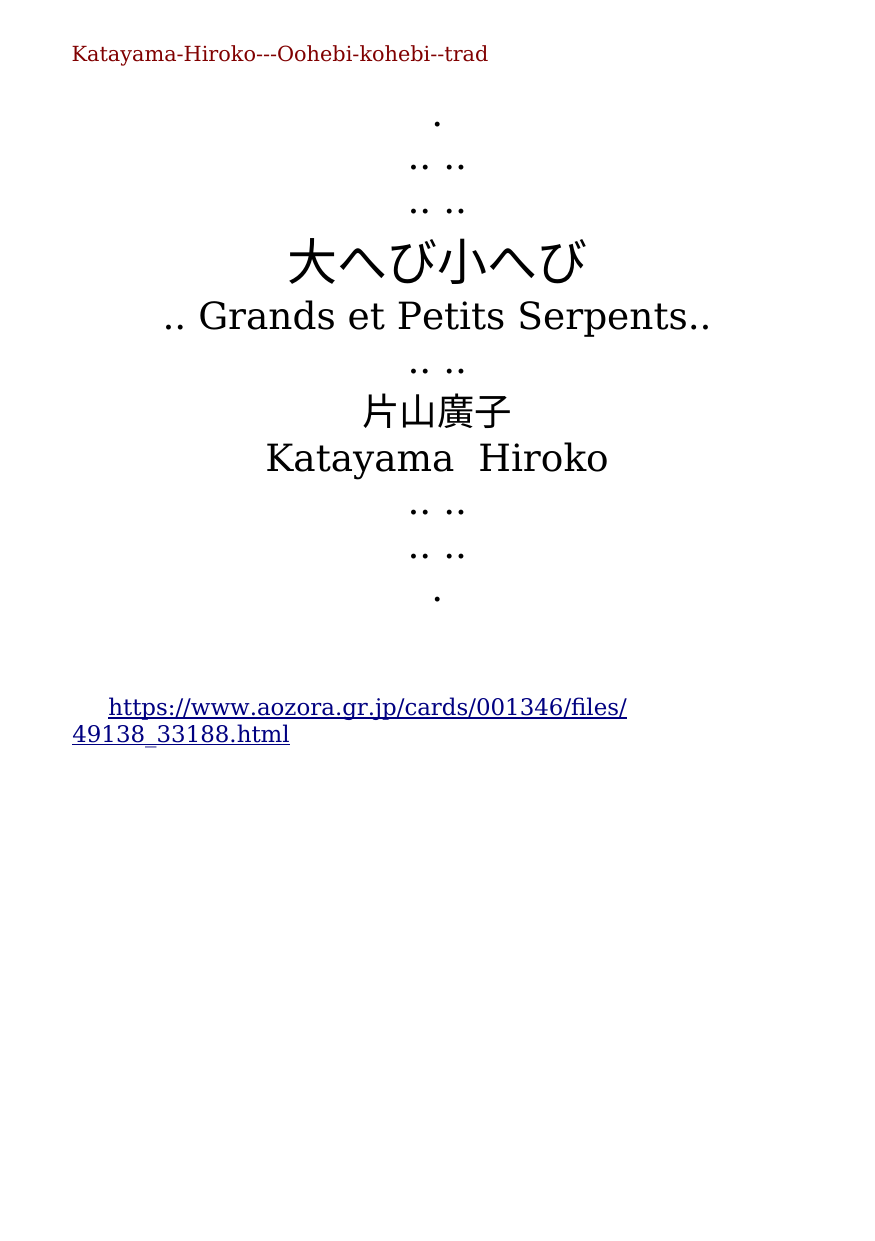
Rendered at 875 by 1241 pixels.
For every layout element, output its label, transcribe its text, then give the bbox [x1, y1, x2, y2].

subtitle . .. .. .. .. 大へび小へび .. Grands et Petits Serpents.. .. .. 片山廣子 Katayama Hiroko .. .. .. .. . [36, 91, 838, 611]
text Katayama-Hiroko---Oohebi-kohebi--trad [71, 42, 803, 66]
text https://www.aozora.gr.jp/cards/001346/files/49138_33188.html [72, 694, 802, 748]
